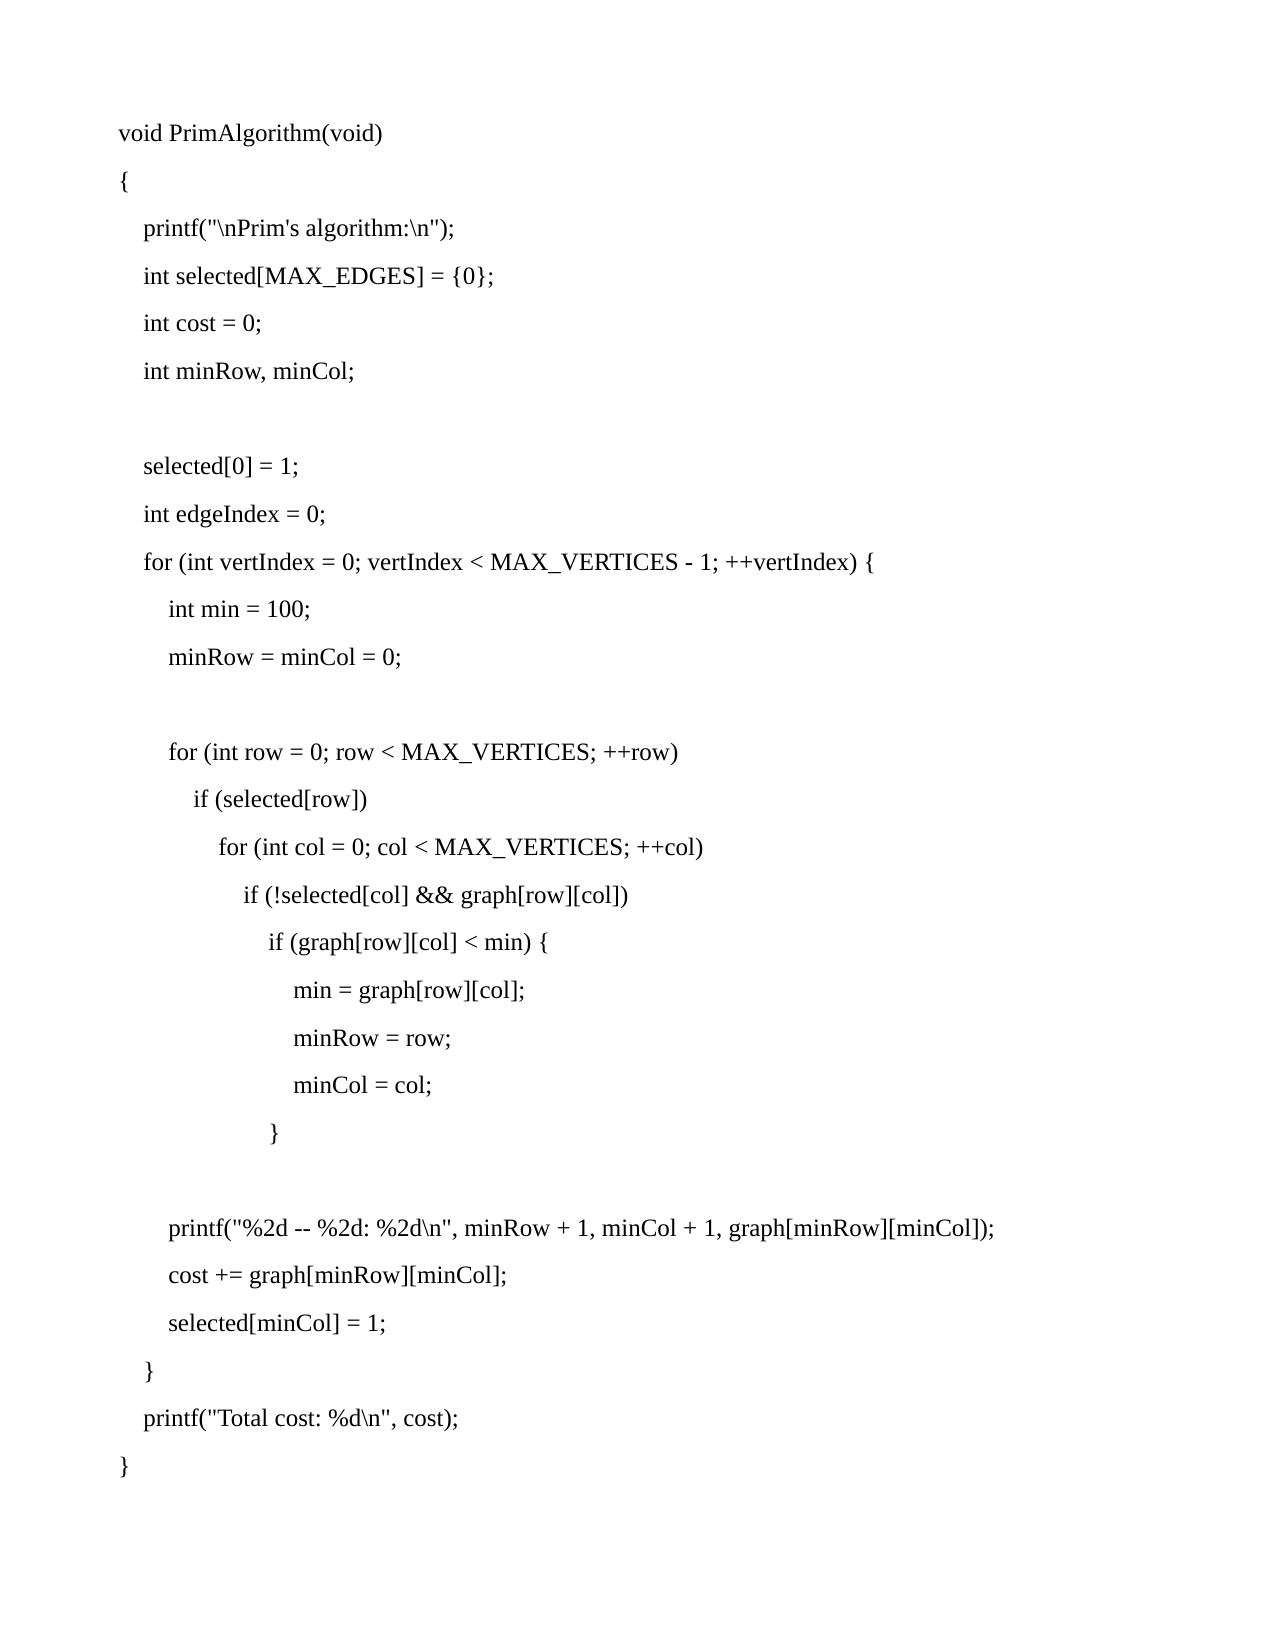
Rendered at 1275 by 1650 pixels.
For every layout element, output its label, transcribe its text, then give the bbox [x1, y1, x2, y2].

text { [118, 166, 1157, 194]
text int min = 100; [118, 594, 1157, 623]
text printf("\nPrim's algorithm:\n"); [118, 213, 1157, 242]
text cost += graph[minRow][minCol]; [118, 1261, 1157, 1289]
text printf("Total cost: %d\n", cost); [118, 1403, 1157, 1432]
text min = graph[row][col]; [118, 975, 1157, 1004]
text minCol = col; [118, 1070, 1157, 1099]
text int minRow, minCol; [118, 356, 1157, 385]
text } [118, 1356, 1157, 1384]
text int edgeIndex = 0; [118, 499, 1157, 528]
text if (selected[row]) [118, 784, 1157, 813]
text minRow = row; [118, 1023, 1157, 1051]
text printf("%2d -- %2d: %2d\n", minRow + 1, minCol + 1, graph[minRow][minCol]); [118, 1213, 1157, 1242]
text int selected[MAX_EDGES] = {0}; [118, 261, 1157, 290]
text } [118, 1118, 1157, 1147]
text for (int col = 0; col < MAX_VERTICES; ++col) [118, 832, 1157, 861]
text selected[0] = 1; [118, 451, 1157, 480]
text for (int row = 0; row < MAX_VERTICES; ++row) [118, 737, 1157, 766]
text selected[minCol] = 1; [118, 1308, 1157, 1337]
text if (graph[row][col] < min) { [118, 927, 1157, 956]
text for (int vertIndex = 0; vertIndex < MAX_VERTICES - 1; ++vertIndex) { [118, 547, 1157, 575]
text } [118, 1451, 1157, 1480]
text int cost = 0; [118, 308, 1157, 337]
text void PrimAlgorithm(void) [118, 118, 1157, 147]
text minRow = minCol = 0; [118, 642, 1157, 671]
text if (!selected[col] && graph[row][col]) [118, 880, 1157, 908]
